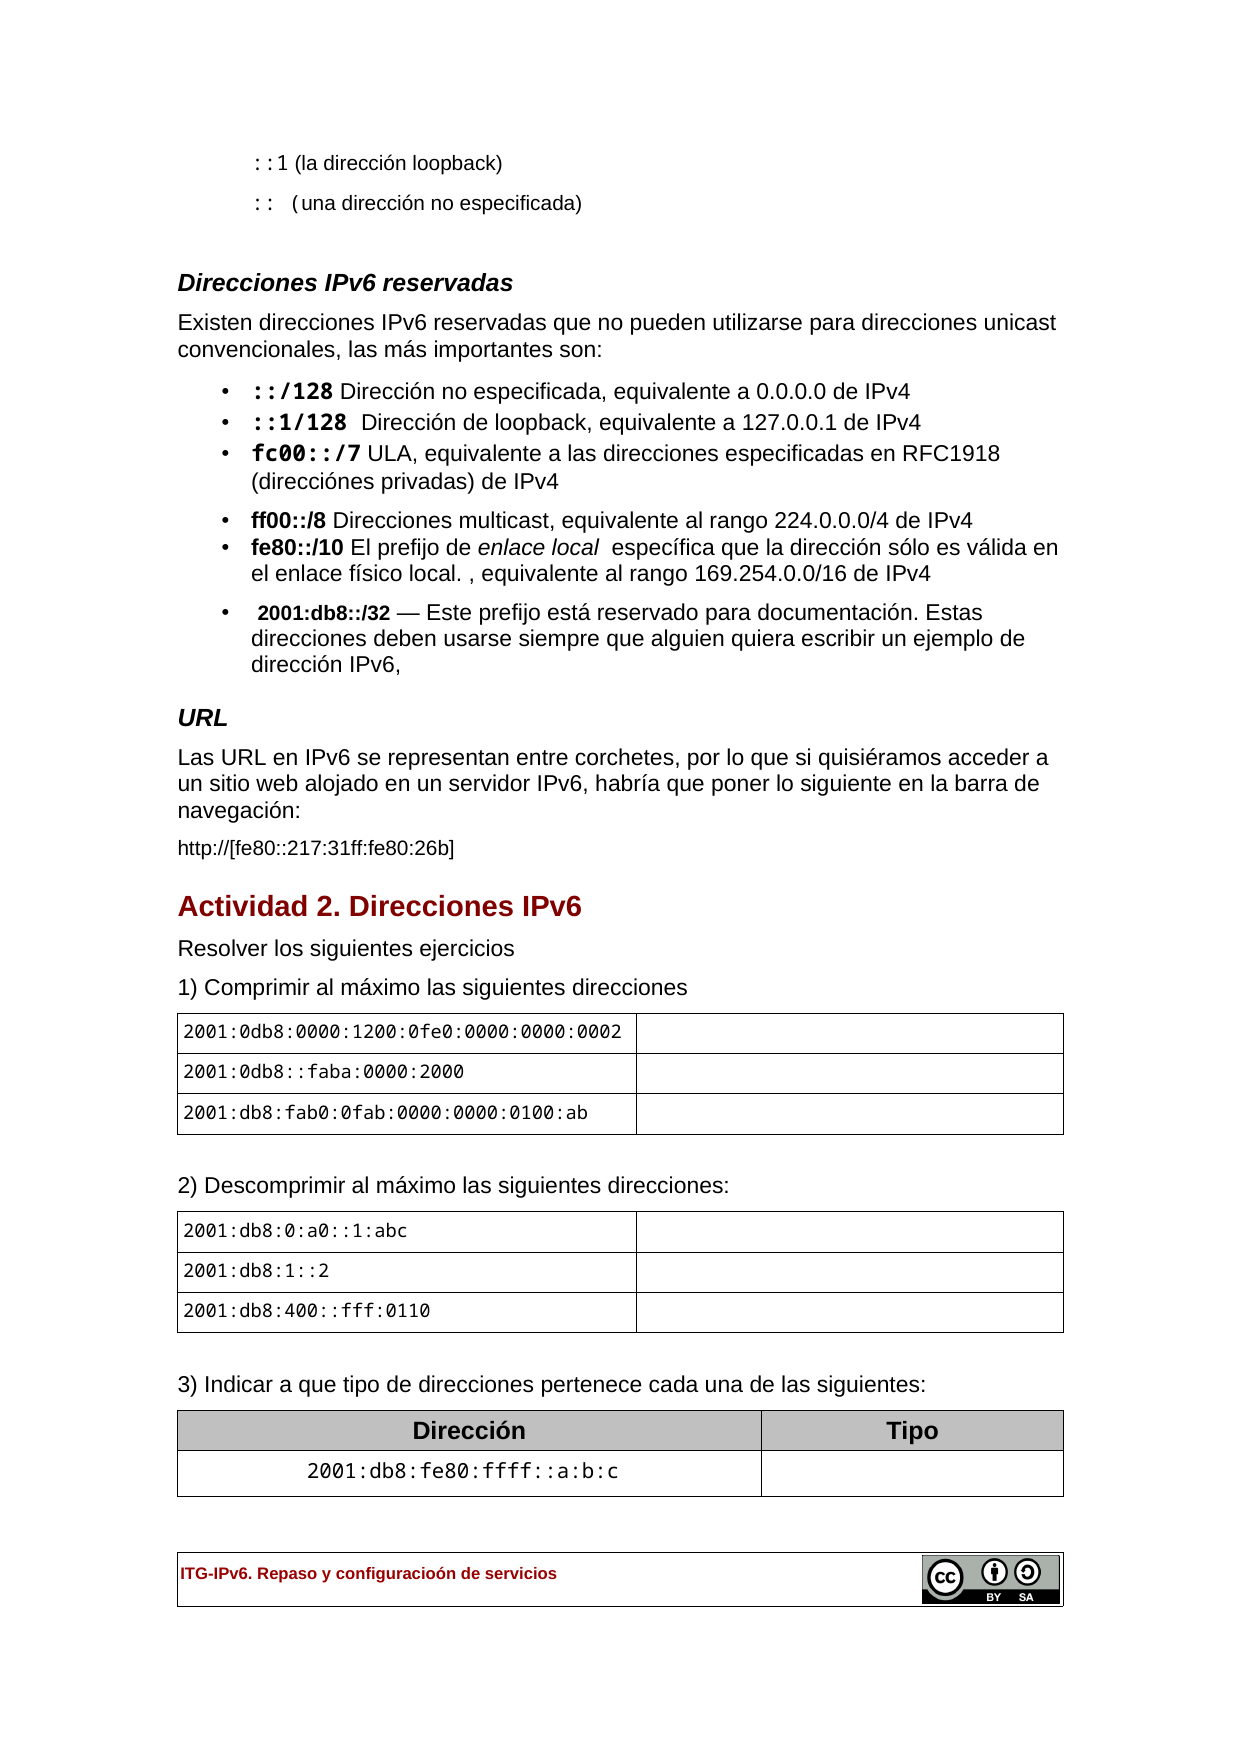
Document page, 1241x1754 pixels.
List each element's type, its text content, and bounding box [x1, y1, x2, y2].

table_header 2001:0db8:0000:1200:0fe0:0000:0000:0002 [178, 1014, 636, 1053]
table_cell 2001:db8:fab0:0fab:0000:0000:0100:ab [178, 1094, 636, 1133]
subtitle Actividad 2. Direcciones IPv6 [177, 889, 1063, 922]
text http://[fe80::217:31ff:fe80:26b] [177, 835, 1063, 859]
table_cell 2001:0db8::faba:0000:2000 [178, 1054, 636, 1093]
text Existen direcciones IPv6 reservadas que no pueden utilizarse para direcciones unicast convencionales, las más importantes son: [177, 309, 1063, 362]
text 3) Indicar a que tipo de direcciones pertenece cada una de las siguientes: [177, 1371, 1063, 1398]
text Resolver los siguientes ejercicios [177, 935, 1063, 961]
text :: (una dirección no especificada) [251, 188, 1063, 243]
table_header Tipo [762, 1411, 1063, 1450]
list fc00::/7 ULA, equivalente a las direcciones especificadas en RFC1918 (direcciónes privadas) de IPv4 [221, 437, 1063, 495]
list ::/128 Dirección no especificada, equivalente a 0.0.0.0 de IPv4 [221, 374, 1063, 406]
table_cell [637, 1293, 1063, 1332]
list ff00::/8 Direcciones multicast, equivalente al rango 224.0.0.0/4 de IPv4 [221, 507, 1063, 533]
table_cell 2001:db8:1::2 [178, 1253, 636, 1292]
table_cell [762, 1451, 1063, 1496]
table_cell 2001:db8:fe80:ffff::a:b:c [178, 1451, 761, 1496]
subtitle Direcciones IPv6 reservadas [177, 268, 1063, 297]
table_cell [637, 1094, 1063, 1133]
table_header [637, 1014, 1063, 1053]
table_cell [637, 1054, 1063, 1093]
picture [922, 1555, 1060, 1604]
table_header [637, 1212, 1063, 1252]
subtitle URL [177, 703, 1063, 731]
table_cell [637, 1253, 1063, 1292]
text 1) Comprimir al máximo las siguientes direcciones [177, 974, 1063, 1000]
table_cell 2001:db8:400::fff:0110 [178, 1293, 636, 1332]
table_header Dirección [178, 1411, 761, 1450]
list fe80::/10 El prefijo de enlace local específica que la dirección sólo es válida en el enlace físico local. , equivalente al rango 169.254.0.0/16 de IPv4 [221, 533, 1063, 586]
text 2) Descomprimir al máximo las siguientes direcciones: [177, 1172, 1063, 1199]
list 2001:db8::/32 — Este prefijo está reservado para documentación. Estas direcciones deben usarse siempre que alguien quiera escribir un ejemplo de dirección IPv6, [221, 599, 1063, 678]
table_header 2001:db8:0:a0::1:abc [178, 1212, 636, 1252]
text Las URL en IPv6 se representan entre corchetes, por lo que si quisiéramos acceder a un sitio web alojado en un servidor IPv6, habría que poner lo siguiente en la barra de navegación: [177, 744, 1063, 823]
list ::1/128 Dirección de loopback, equivalente a 127.0.0.1 de IPv4 [221, 406, 1063, 437]
text ::1 (la dirección loopback) [251, 148, 1063, 176]
